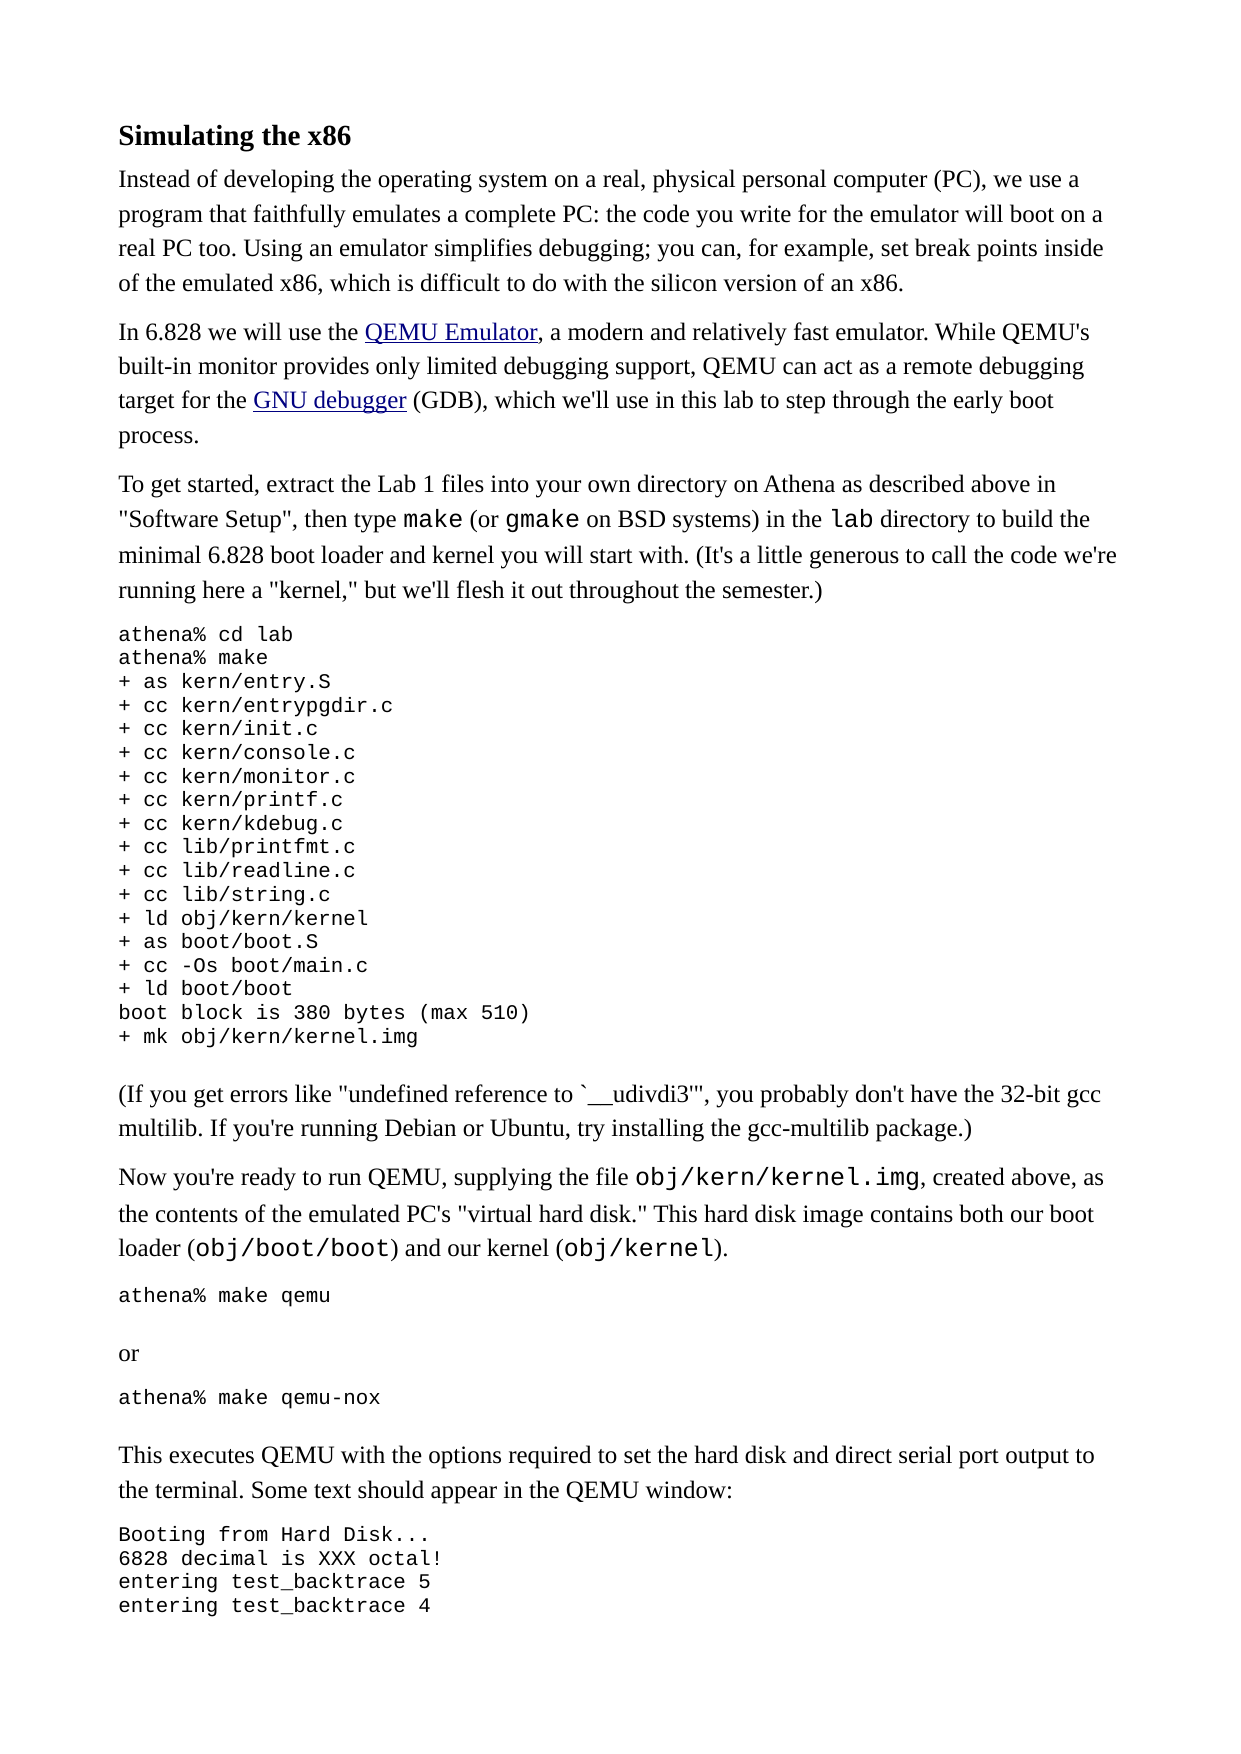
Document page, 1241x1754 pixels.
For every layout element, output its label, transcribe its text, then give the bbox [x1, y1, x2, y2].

text entering test_backtrace 4 [118, 1595, 1122, 1618]
text (If you get errors like "undefined reference to `__udivdi3'", you probably don't have the 32-bit gcc multilib. If you're running Debian or Ubuntu, try installing the gcc-multilib package.) [118, 1079, 1122, 1142]
text + as kern/entry.S [118, 671, 1122, 695]
text + ld obj/kern/kernel [118, 907, 1122, 931]
text To get started, extract the Lab 1 files into your own directory on Athena as described above in "Software Setup", then type make (or gmake on BSD systems) in the lab directory to build the minimal 6.828 boot loader and kernel you will start with. (It's a little generous to call the code we're running here a "kernel," but we'll flesh it out throughout the semester.) [118, 469, 1122, 603]
text + cc kern/entrypgdir.c [118, 695, 1122, 718]
text + cc kern/kdebug.c [118, 813, 1122, 837]
text This executes QEMU with the options required to set the hard disk and direct serial port output to the terminal. Some text should appear in the QEMU window: [118, 1440, 1122, 1503]
text + cc kern/init.c [118, 718, 1122, 742]
text + cc lib/readline.c [118, 860, 1122, 884]
text athena% cd lab [118, 624, 1122, 647]
text athena% make qemu [118, 1285, 1122, 1309]
text or [118, 1338, 1122, 1367]
text + as boot/boot.S [118, 931, 1122, 955]
text + cc kern/monitor.c [118, 766, 1122, 789]
text + mk obj/kern/kernel.img [118, 1026, 1122, 1049]
text Instead of developing the operating system on a real, physical personal computer (PC), we use a program that faithfully emulates a complete PC: the code you write for the emulator will boot on a real PC too. Using an emulator simplifies debugging; you can, for example, set break points inside of the emulated x86, which is difficult to do with the silicon version of an x86. [118, 164, 1122, 296]
text + cc -Os boot/main.c [118, 955, 1122, 978]
text boot block is 380 bytes (max 510) [118, 1002, 1122, 1026]
text In 6.828 we will use the QEMU Emulator, a modern and relatively fast emulator. While QEMU's built-in monitor provides only limited debugging support, QEMU can act as a remote debugging target for the GNU debugger (GDB), which we'll use in this lab to step through the early boot process. [118, 317, 1122, 449]
text Now you're ready to run QEMU, supplying the file obj/kern/kernel.img, created above, as the contents of the emulated PC's "virtual hard disk." This hard disk image contains both our boot loader (obj/boot/boot) and our kernel (obj/kernel). [118, 1162, 1122, 1264]
subtitle Simulating the x86 [118, 118, 1122, 152]
text + ld boot/boot [118, 978, 1122, 1002]
text Booting from Hard Disk... [118, 1524, 1122, 1547]
text athena% make qemu-nox [118, 1387, 1122, 1411]
text + cc kern/console.c [118, 742, 1122, 766]
text + cc lib/printfmt.c [118, 837, 1122, 860]
text + cc lib/string.c [118, 884, 1122, 907]
text athena% make [118, 647, 1122, 671]
text + cc kern/printf.c [118, 789, 1122, 813]
text 6828 decimal is XXX octal! [118, 1547, 1122, 1571]
text entering test_backtrace 5 [118, 1571, 1122, 1595]
